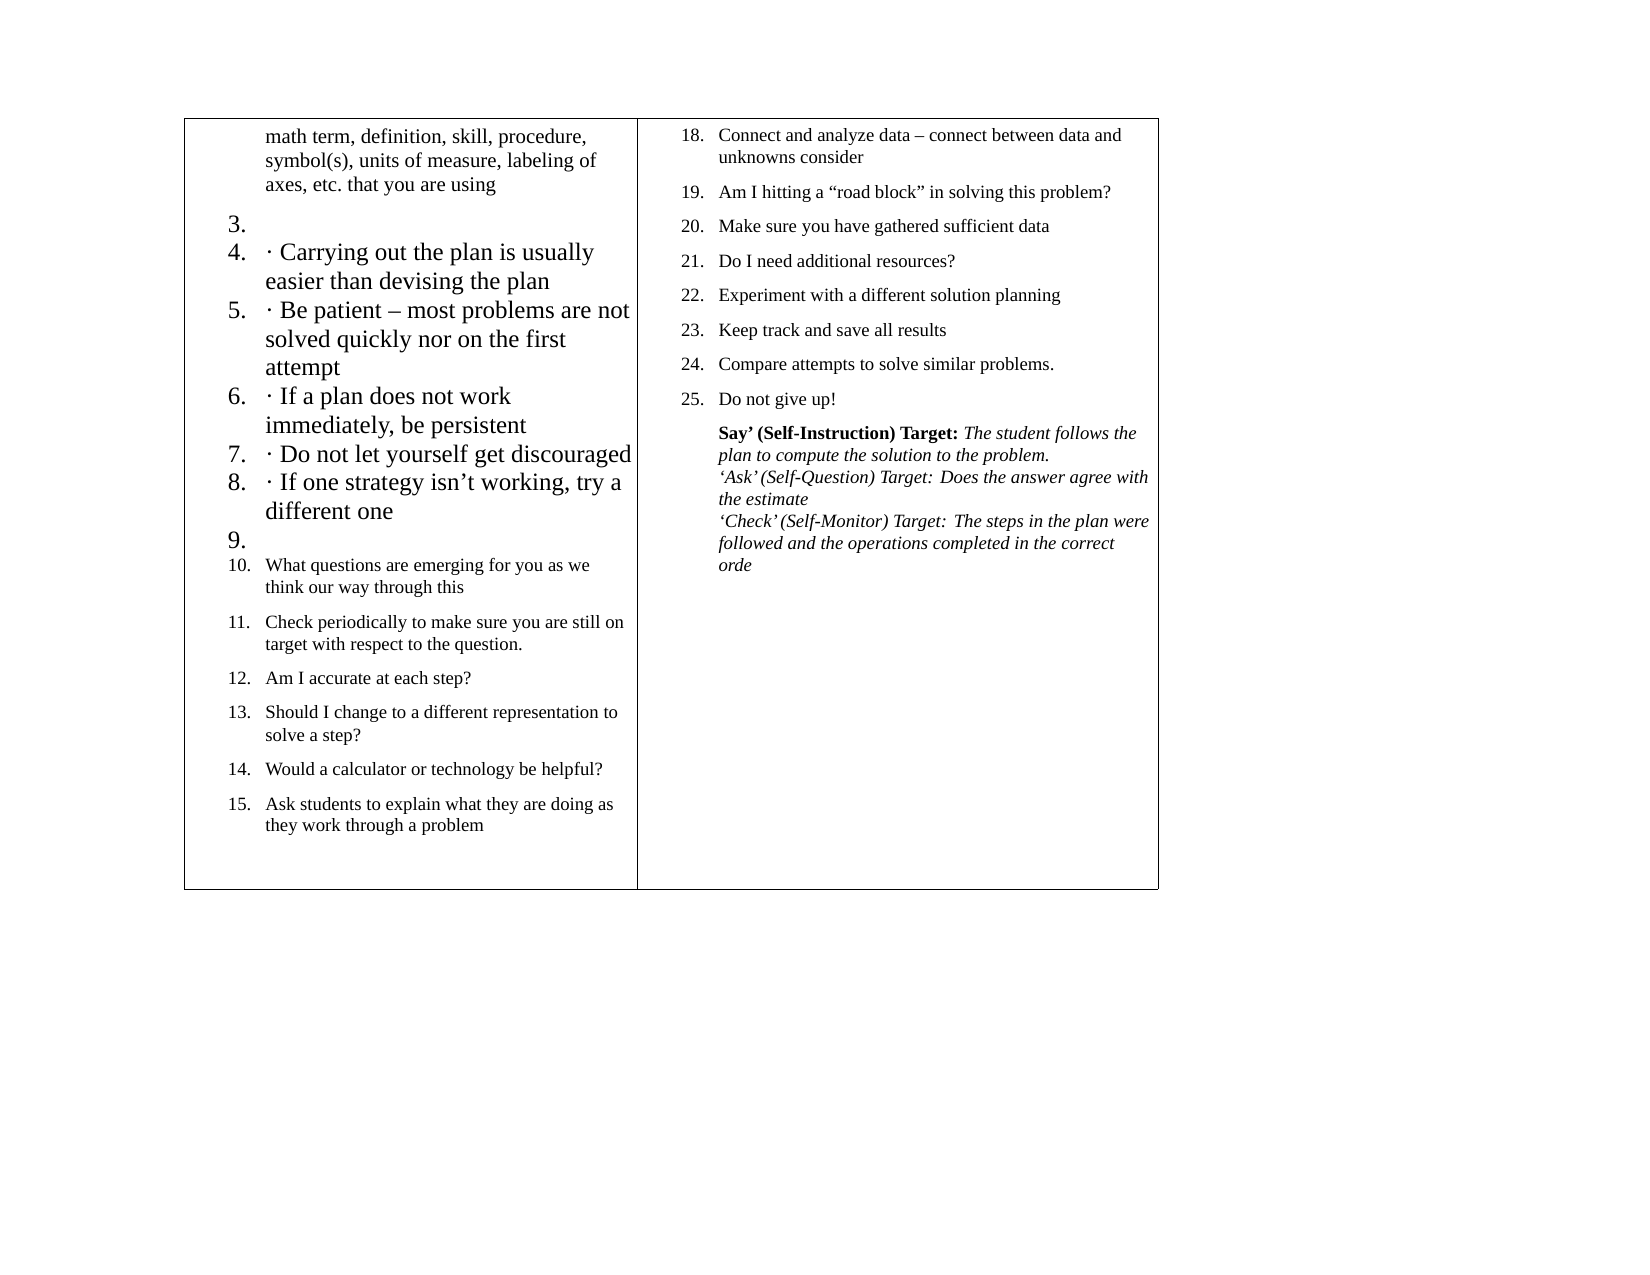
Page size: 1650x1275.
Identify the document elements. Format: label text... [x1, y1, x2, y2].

table_cell Implement the solution Plan Could you state more explicitly the meaning of, or elaborate on, (choose) the math term, definition, skill, procedure, symbol(s), units of measure, labeling of axes, etc. that you are using · Carrying out the plan is usually easier than devising the plan · Be patient – most problems are not solved quickly nor on the first attempt · If a plan does not work immediately, be persistent · Do not let yourself get discouraged · If one strategy isn’t working, try a different one What questions are emerging for you as we think our way through this Check periodically to make sure you are still on target with respect to the question. Am I accurate at each step? Should I change to a different representation to solve a step? Would a calculator or technology be helpful? Ask students to explain what they are doing as they work through a problem [185, 119, 637, 889]
table_cell How can I prove that my step is correct? Make sure you are using concepts with care and precision Connect and analyze data – connect between data and unknowns consider Am I hitting a “road block” in solving this problem? Make sure you have gathered sufficient data Do I need additional resources? Experiment with a different solution planning Keep track and save all results Compare attempts to solve similar problems. Do not give up! Say’ (Self-Instruction) Target: The student follows the plan to compute the solution to the problem. ‘Ask’ (Self-Question) Target: Does the answer agree with the estimate‌ ‘Check’ (Self-Monitor) Target: The steps in the plan were followed and the operations completed in the correct orde [638, 119, 1158, 889]
